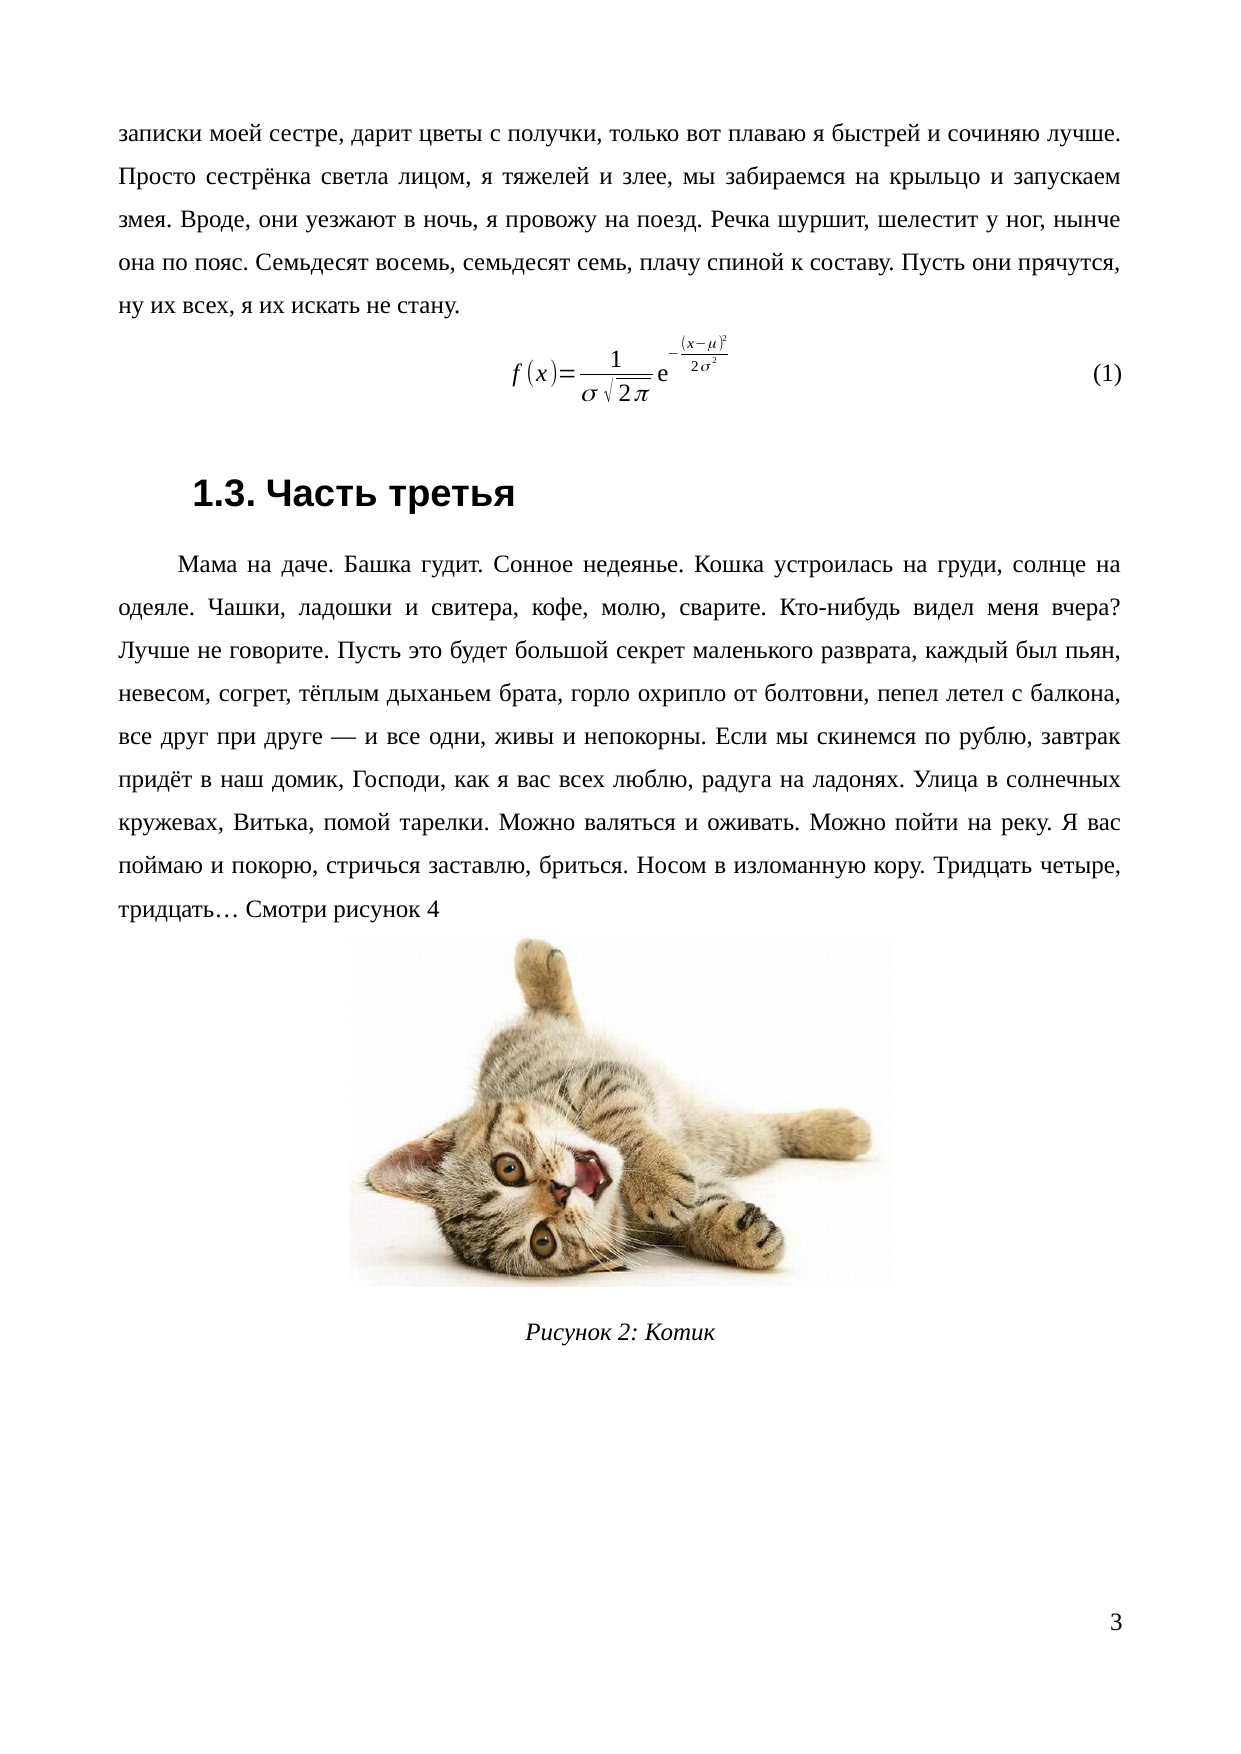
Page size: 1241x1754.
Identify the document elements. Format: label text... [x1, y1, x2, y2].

subtitle Часть третья [118, 470, 1122, 514]
text Мама на даче. Башка гудит. Сонное недеянье. Кошка устроилась на груди, солнце на одеяле. Чашки, ладошки и свитера, кофе, молю, сварите. Кто-нибудь видел меня вчера? Лучше не говорите. Пусть это будет большой секрет маленького разврата, каждый был пьян, невесом, согрет, тёплым дыханьем брата, горло охрипло от болтовни, пепел летел с балкона, все друг при друге — и все одни, живы и непокорны. Если мы скинемся по рублю, завтрак придёт в наш домик, Господи, как я вас всех люблю, радуга на ладонях. Улица в солнечных кружевах, Витька, помой тарелки. Можно валяться и оживать. Можно пойти на реку. Я вас поймаю и покорю, стричься заставлю, бриться. Носом в изломанную кору. Тридцать четыре, тридцать… Смотри рисунок 4 [118, 549, 1122, 922]
picture [348, 936, 892, 1287]
text (1) [118, 334, 1122, 406]
text записки моей сестре, дарит цветы с получки, только вот плаваю я быстрей и сочиняю лучше. Просто сестрёнка светла лицом, я тяжелей и злее, мы забираемся на крыльцо и запускаем змея. Вроде, они уезжают в ночь, я провожу на поезд. Речка шуршит, шелестит у ног, нынче она по пояс. Семьдесят восемь, семьдесят семь, плачу спиной к составу. Пусть они прячутся, ну их всех, я их искать не стану. [118, 118, 1122, 319]
text Рисунок 2: Котик [118, 1317, 1122, 1345]
